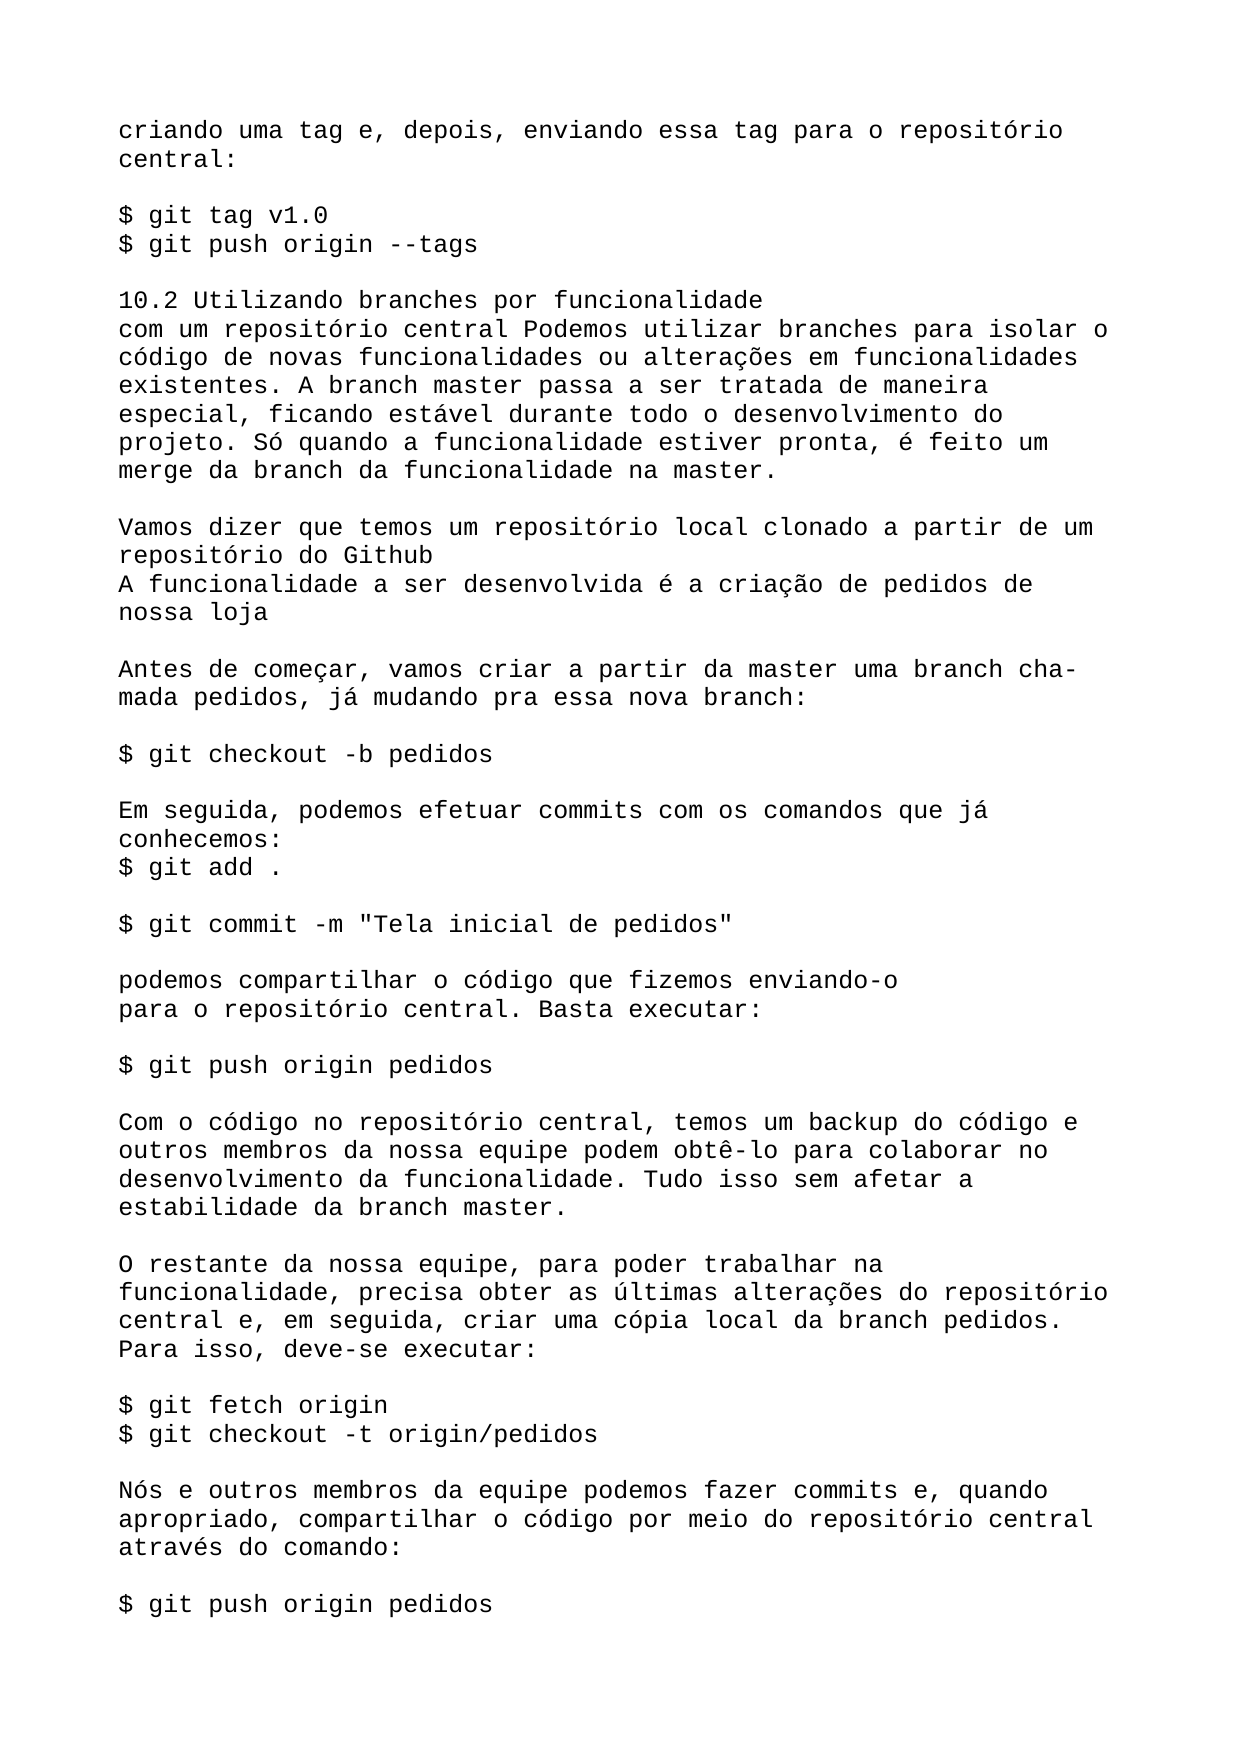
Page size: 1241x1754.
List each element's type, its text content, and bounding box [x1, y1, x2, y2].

text $ git push origin pedidos [118, 1591, 1122, 1620]
text $ git add . [118, 855, 1122, 883]
text criando uma tag e, depois, enviando essa tag para o repositório central: [118, 118, 1122, 175]
text Vamos dizer que temos um repositório local clonado a partir de um repositório do Github [118, 515, 1122, 571]
text podemos compartilhar o código que fizemos enviando-o [118, 968, 1122, 996]
text Em seguida, podemos efetuar commits com os comandos que já conhecemos: [118, 798, 1122, 855]
text $ git tag v1.0 [118, 203, 1122, 231]
text $ git checkout -b pedidos [118, 741, 1122, 770]
text $ git push origin --tags [118, 231, 1122, 260]
text Com o código no repositório central, temos um backup do código e outros membros da nossa equipe podem obtê-lo para colaborar no desenvolvimento da funcionalidade. Tudo isso sem afetar a estabilidade da branch master. [118, 1110, 1122, 1223]
text 10.2 Utilizando branches por funcionalidade [118, 288, 1122, 316]
text para o repositório central. Basta executar: [118, 996, 1122, 1025]
text mada pedidos, já mudando pra essa nova branch: [118, 685, 1122, 713]
text $ git commit -m "Tela inicial de pedidos" [118, 911, 1122, 940]
text com um repositório central Podemos utilizar branches para isolar o código de novas funcionalidades ou alterações em funcionalidades existentes. A branch master passa a ser tratada de maneira especial, ficando estável durante todo o desenvolvimento do projeto. Só quando a funcionalidade estiver pronta, é feito um merge da branch da funcionalidade na master. [118, 316, 1122, 486]
text Nós e outros membros da equipe podemos fazer commits e, quando apropriado, compartilhar o código por meio do repositório central através do comando: [118, 1478, 1122, 1563]
text $ git fetch origin [118, 1393, 1122, 1421]
text Antes de começar, vamos criar a partir da master uma branch cha- [118, 656, 1122, 685]
text $ git checkout -t origin/pedidos [118, 1421, 1122, 1450]
text O restante da nossa equipe, para poder trabalhar na funcionalidade, precisa obter as últimas alterações do repositório central e, em seguida, criar uma cópia local da branch pedidos. Para isso, deve-se executar: [118, 1251, 1122, 1365]
text A funcionalidade a ser desenvolvida é a criação de pedidos de nossa loja [118, 571, 1122, 628]
text $ git push origin pedidos [118, 1053, 1122, 1081]
